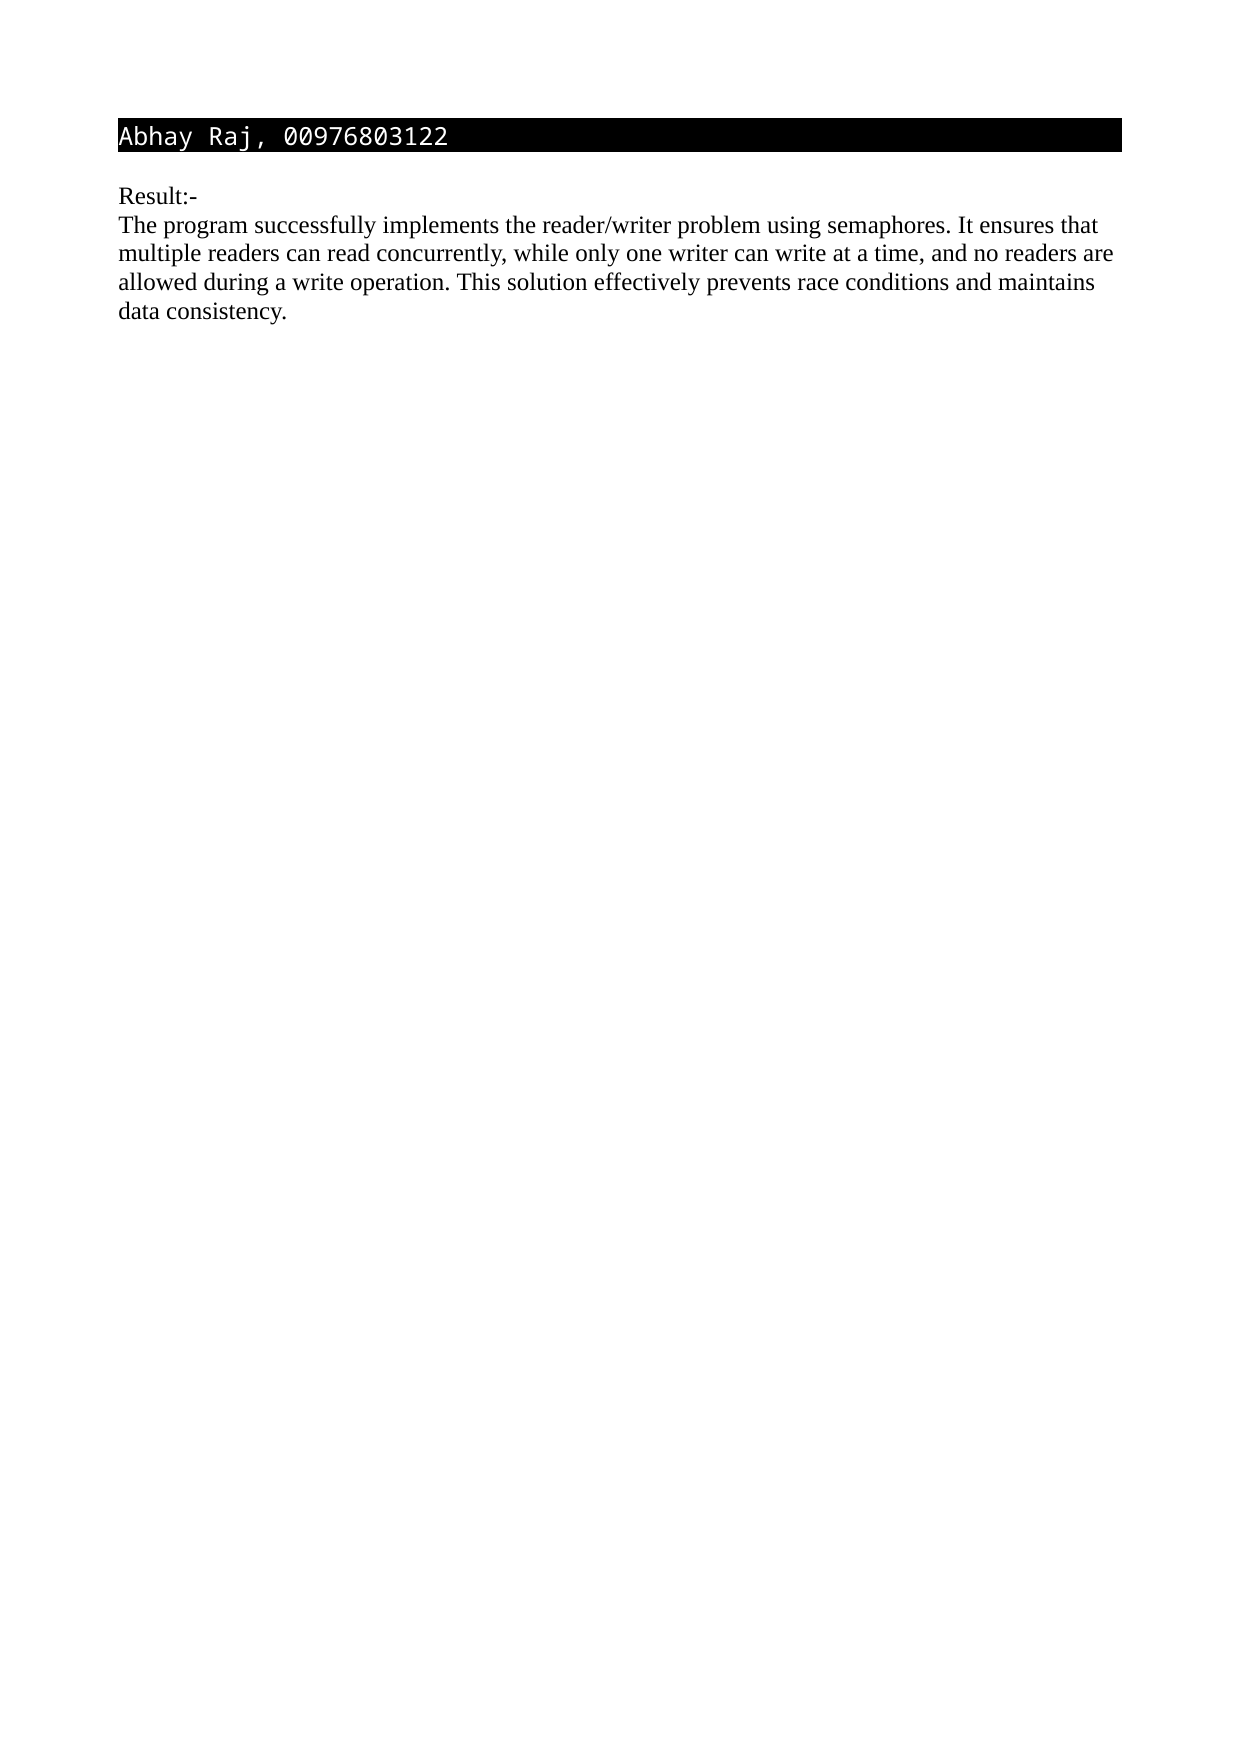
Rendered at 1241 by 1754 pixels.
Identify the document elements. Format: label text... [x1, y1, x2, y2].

text The program successfully implements the reader/writer problem using semaphores. It ensures that multiple readers can read concurrently, while only one writer can write at a time, and no readers are allowed during a write operation. This solution effectively prevents race conditions and maintains data consistency. [118, 210, 1122, 325]
text Result:- [118, 181, 1122, 210]
text Abhay Raj, 00976803122 [118, 118, 1122, 152]
